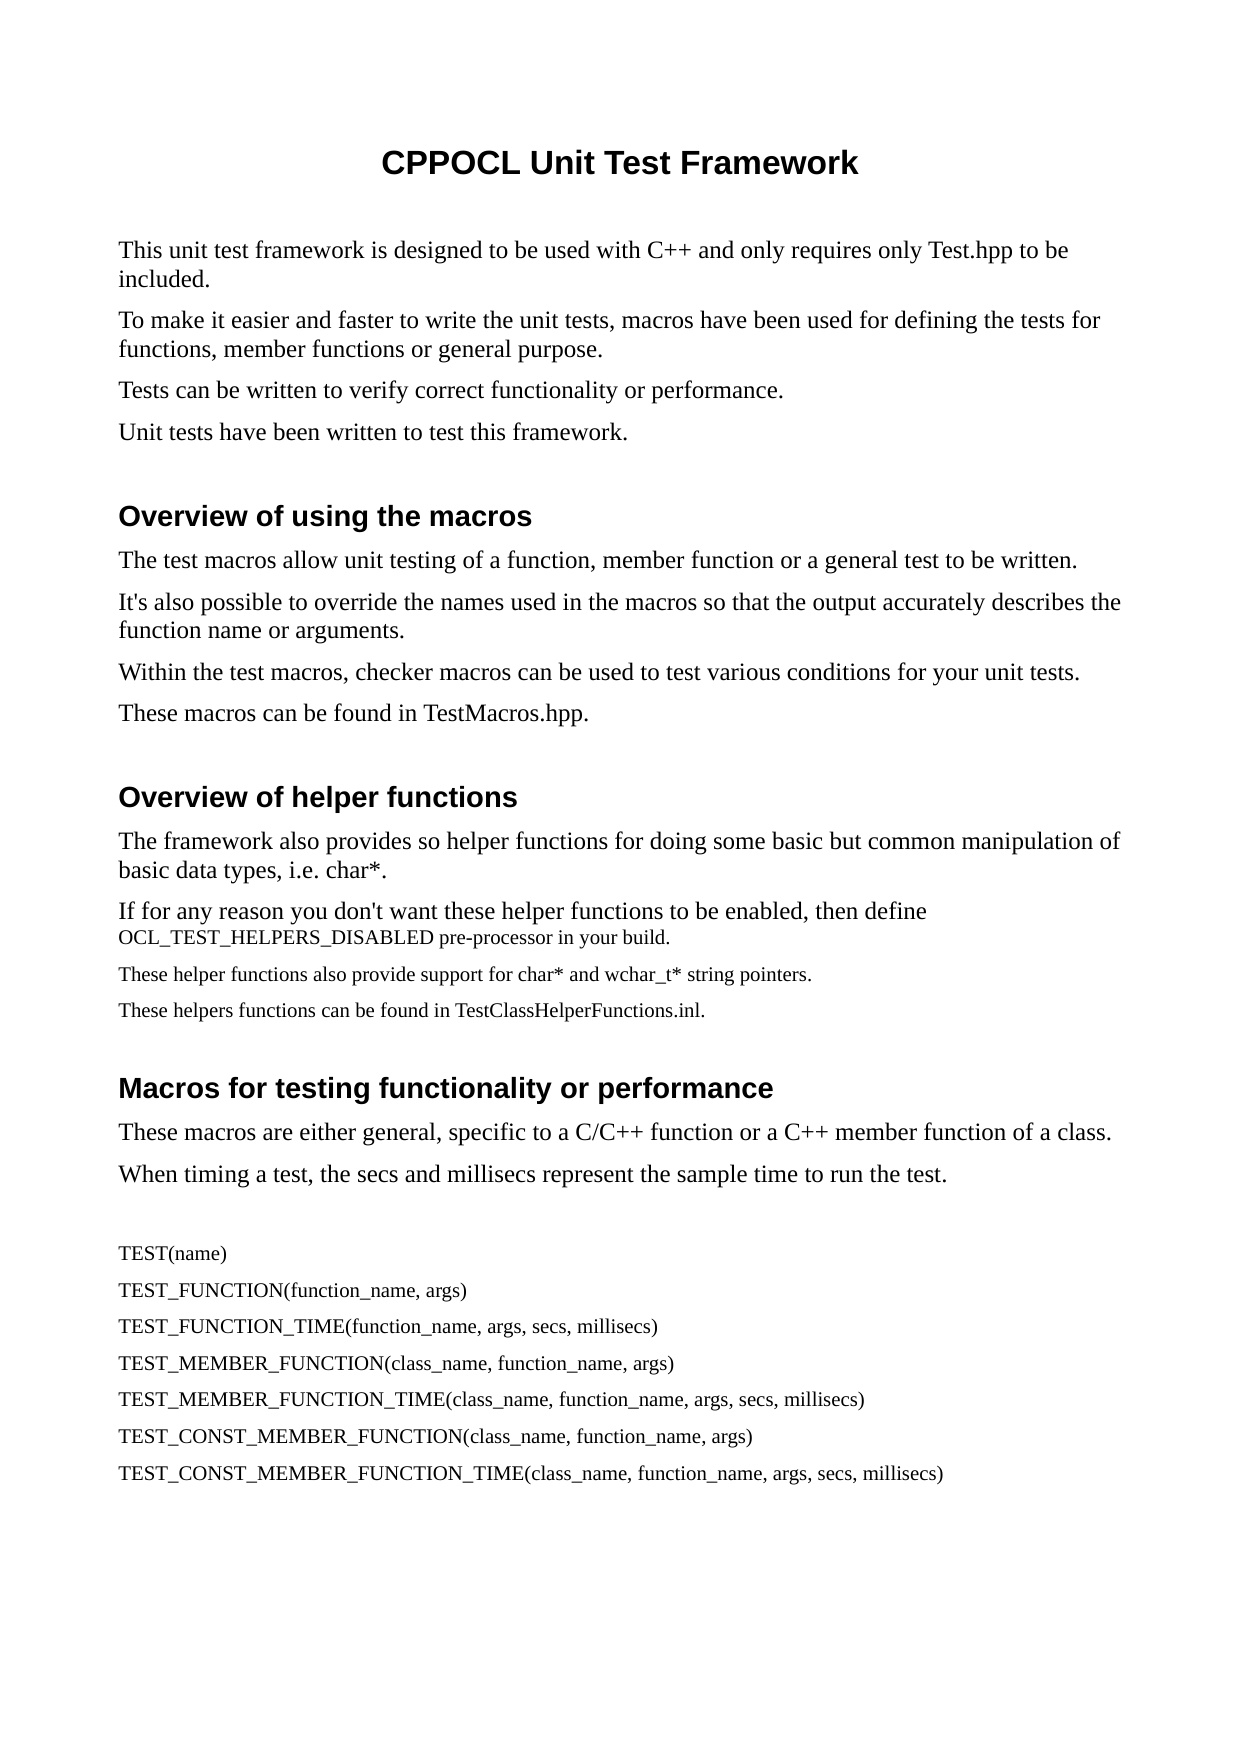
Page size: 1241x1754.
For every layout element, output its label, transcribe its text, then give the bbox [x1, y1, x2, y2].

subtitle Macros for testing functionality or performance [118, 1071, 1122, 1105]
text Within the test macros, checker macros can be used to test various conditions for your unit tests. [118, 657, 1122, 685]
text These macros can be found in TestMacros.hpp. [118, 698, 1122, 755]
text These macros are either general, specific to a C/C++ function or a C++ member function of a class. [118, 1117, 1122, 1146]
text The test macros allow unit testing of a function, member function or a general test to be written. [118, 545, 1122, 574]
text Unit tests have been written to test this framework. [118, 417, 1122, 474]
subtitle Overview of helper functions [118, 780, 1122, 814]
text These helper functions also provide support for char* and wchar_t* string pointers. [118, 962, 1122, 986]
text When timing a test, the secs and millisecs represent the sample time to run the test. [118, 1159, 1122, 1187]
text TEST_CONST_MEMBER_FUNCTION_TIME(class_name, function_name, args, secs, millisecs) [118, 1461, 1122, 1484]
text This unit test framework is designed to be used with C++ and only requires only Test.hpp to be included. [118, 236, 1122, 293]
text TEST_MEMBER_FUNCTION(class_name, function_name, args) [118, 1351, 1122, 1375]
subtitle CPPOCL Unit Test Framework [118, 143, 1122, 182]
text To make it easier and faster to write the unit tests, macros have been used for defining the tests for functions, member functions or general purpose. [118, 306, 1122, 363]
text TEST_CONST_MEMBER_FUNCTION(class_name, function_name, args) [118, 1424, 1122, 1448]
text The framework also provides so helper functions for doing some basic but common manipulation of basic data types, i.e. char*. [118, 826, 1122, 884]
subtitle Overview of using the macros [118, 499, 1122, 533]
text TEST(name) [118, 1241, 1122, 1265]
text TEST_MEMBER_FUNCTION_TIME(class_name, function_name, args, secs, millisecs) [118, 1387, 1122, 1411]
text TEST_FUNCTION_TIME(function_name, args, secs, millisecs) [118, 1314, 1122, 1338]
text These helpers functions can be found in TestClassHelperFunctions.inl. [118, 998, 1122, 1046]
text Tests can be written to verify correct functionality or performance. [118, 376, 1122, 404]
text TEST_FUNCTION(function_name, args) [118, 1278, 1122, 1302]
text If for any reason you don't want these helper functions to be enabled, then define OCL_TEST_HELPERS_DISABLED pre-processor in your build. [118, 896, 1122, 949]
text It's also possible to override the names used in the macros so that the output accurately describes the function name or arguments. [118, 587, 1122, 644]
